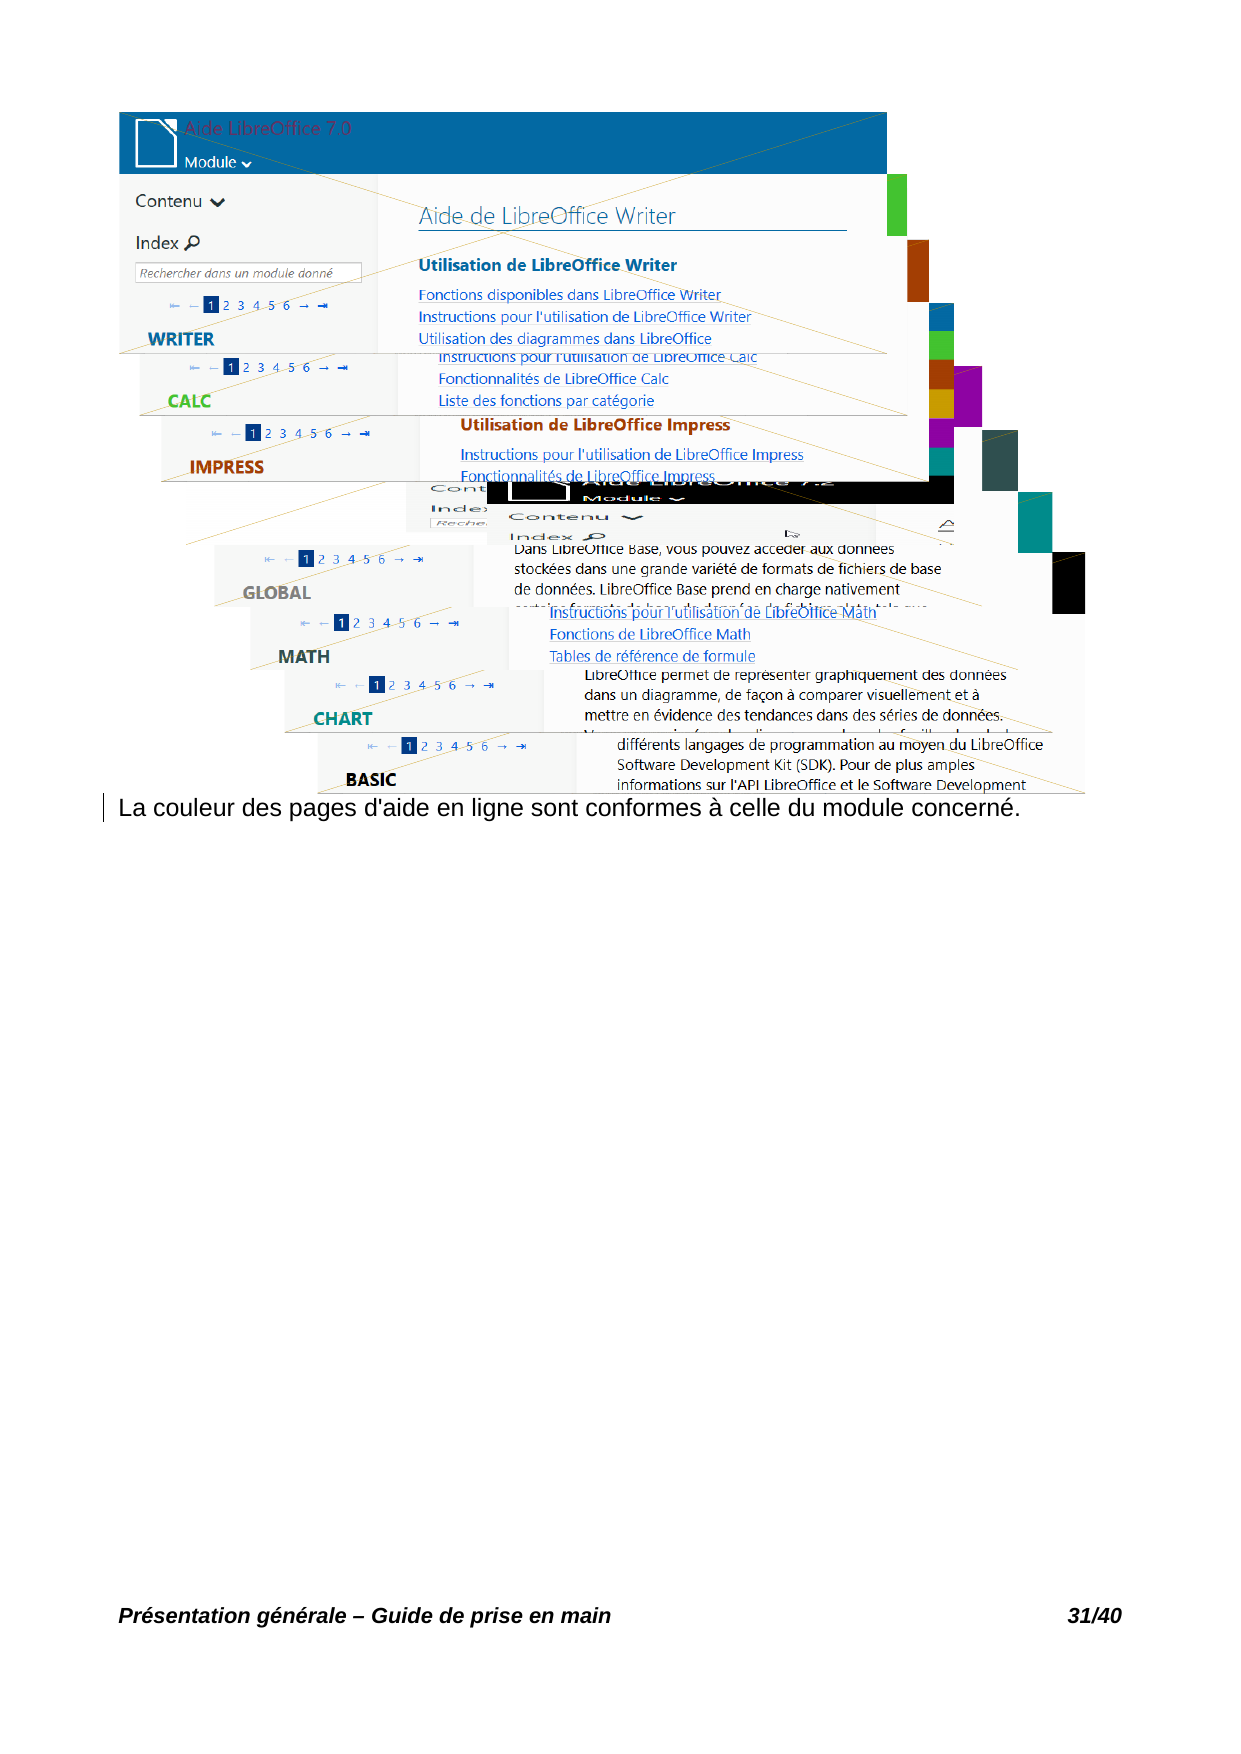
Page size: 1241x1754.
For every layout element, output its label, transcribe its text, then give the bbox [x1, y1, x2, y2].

text La couleur des pages d'aide en ligne sont conformes à celle du module concerné. [118, 112, 1122, 822]
picture [216, 367, 1086, 794]
picture [119, 113, 499, 353]
picture [214, 545, 406, 605]
picture [954, 366, 978, 374]
picture [127, 112, 883, 232]
picture [122, 113, 929, 482]
